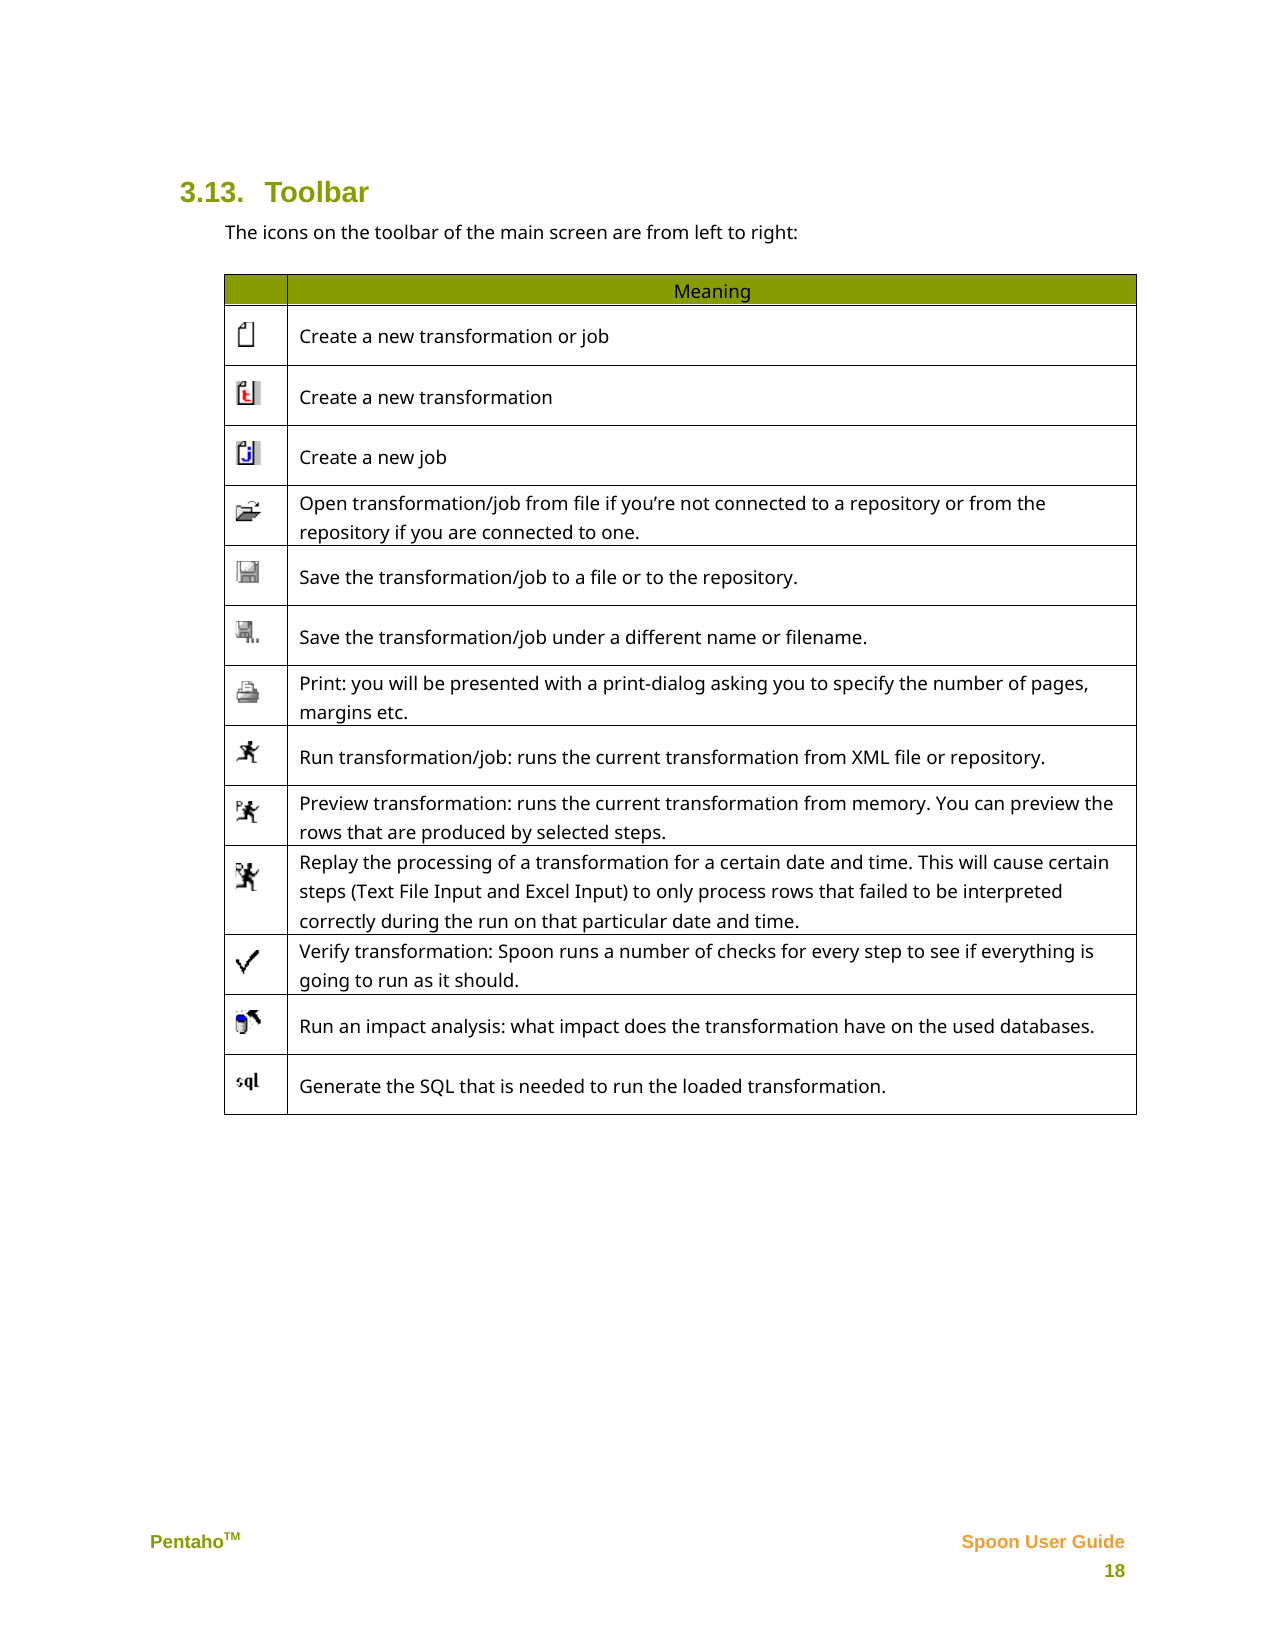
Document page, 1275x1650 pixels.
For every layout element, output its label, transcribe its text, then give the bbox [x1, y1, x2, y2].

table_cell [225, 935, 287, 994]
table_cell [225, 546, 287, 605]
table_cell Save the transformation/job to a file or to the repository. [288, 546, 1136, 605]
subtitle Toolbar [179, 175, 1125, 210]
table_cell [225, 306, 287, 364]
table_cell Create a new transformation [288, 366, 1136, 425]
text The icons on the toolbar of the main screen are from left to right: [225, 216, 1125, 245]
table_cell Save the transformation/job under a different name or filename. [288, 606, 1136, 665]
picture [235, 381, 261, 405]
picture [235, 501, 261, 525]
table_cell Print: you will be presented with a print-dialog asking you to specify the number of pages, margins etc. [288, 666, 1136, 725]
picture [235, 741, 261, 765]
picture [235, 950, 261, 974]
table_cell Replay the processing of a transformation for a certain date and time. This will cause certain steps (Text File Input and Excel Input) to only process rows that failed to be interpreted correctly during the run on that particular date and time. [288, 846, 1136, 934]
table_cell [225, 426, 287, 485]
picture [235, 681, 261, 705]
table_cell Preview transformation: runs the current transformation from memory. You can preview the rows that are produced by selected steps. [288, 786, 1136, 845]
table_header Meaning [288, 275, 1136, 304]
table_cell [225, 486, 287, 545]
table_cell [225, 846, 287, 934]
table_cell [225, 726, 287, 785]
picture [235, 441, 261, 465]
table_cell Open transformation/job from file if you’re not connected to a repository or from the repository if you are connected to one. [288, 486, 1136, 545]
table_cell [225, 606, 287, 665]
table_cell [225, 995, 287, 1054]
table_cell [225, 786, 287, 845]
table_header [225, 275, 287, 304]
table_cell [225, 366, 287, 425]
picture [235, 801, 261, 825]
picture [235, 621, 261, 645]
picture [235, 561, 261, 585]
table_cell Create a new transformation or job [288, 306, 1136, 364]
picture [235, 1010, 261, 1034]
table_cell [225, 1055, 287, 1114]
table_cell Run transformation/job: runs the current transformation from XML file or repository. [288, 726, 1136, 785]
table_cell Verify transformation: Spoon runs a number of checks for every step to see if everything is going to run as it should. [288, 935, 1136, 994]
picture [235, 1070, 261, 1094]
picture [235, 322, 261, 347]
table_cell [225, 666, 287, 725]
table_cell Create a new job [288, 426, 1136, 485]
table_cell Run an impact analysis: what impact does the transformation have on the used databases. [288, 995, 1136, 1054]
table_cell Generate the SQL that is needed to run the loaded transformation. [288, 1055, 1136, 1114]
picture [235, 863, 263, 891]
